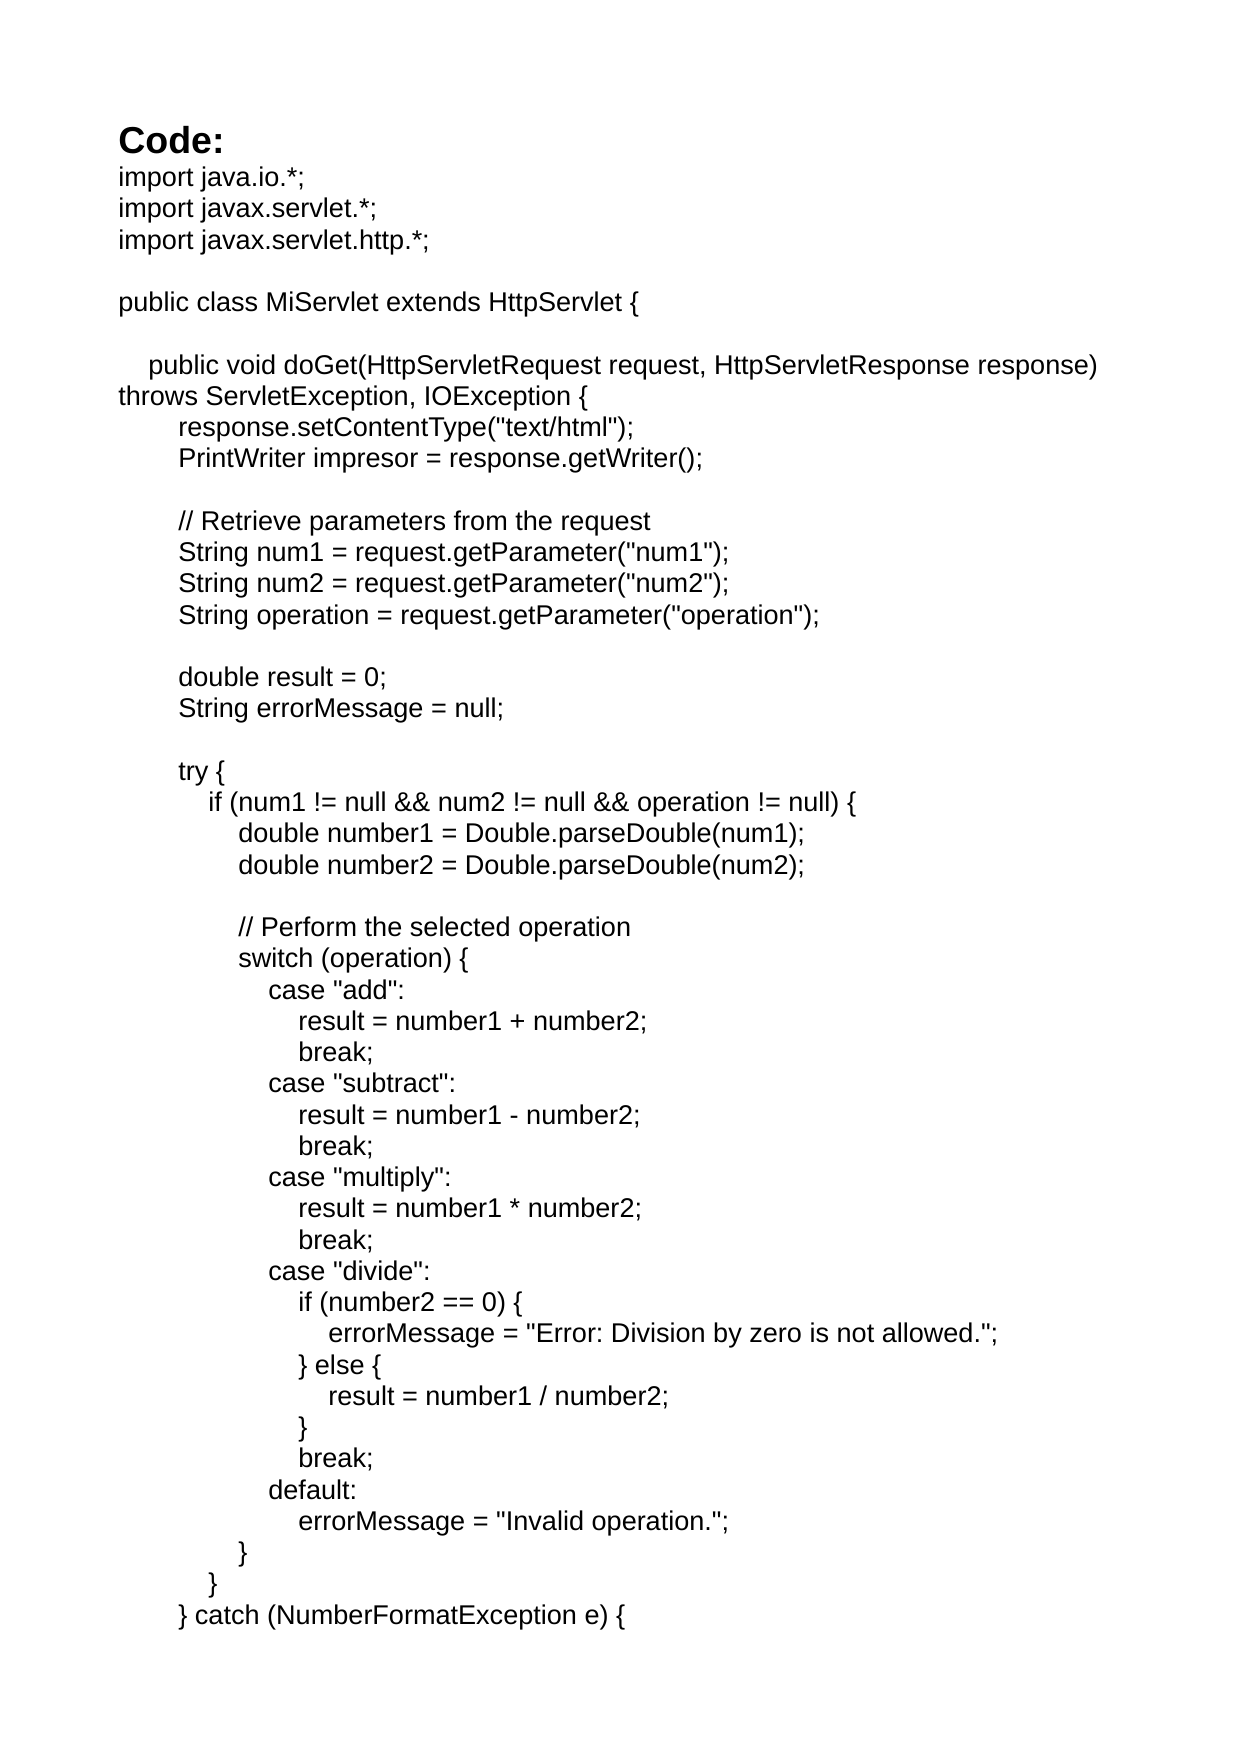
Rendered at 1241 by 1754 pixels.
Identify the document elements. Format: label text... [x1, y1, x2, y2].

text case "divide": [118, 1255, 1122, 1286]
text // Perform the selected operation [118, 911, 1122, 942]
text } [118, 1567, 1122, 1599]
text } [118, 1536, 1122, 1567]
text break; [118, 1130, 1122, 1161]
text result = number1 - number2; [118, 1099, 1122, 1130]
text case "multiply": [118, 1161, 1122, 1192]
text try { [118, 755, 1122, 786]
text if (num1 != null && num2 != null && operation != null) { [118, 786, 1122, 817]
text String errorMessage = null; [118, 692, 1122, 724]
text errorMessage = "Error: Division by zero is not allowed."; [118, 1317, 1122, 1349]
text response.setContentType("text/html"); [118, 411, 1122, 442]
text break; [118, 1036, 1122, 1067]
text result = number1 + number2; [118, 1005, 1122, 1036]
text double result = 0; [118, 661, 1122, 692]
text } catch (NumberFormatException e) { [118, 1599, 1122, 1630]
text case "add": [118, 974, 1122, 1005]
text Code: [118, 118, 1122, 161]
text } else { [118, 1349, 1122, 1380]
text String operation = request.getParameter("operation"); [118, 599, 1122, 630]
text import java.io.*; [118, 161, 1122, 192]
text double number1 = Double.parseDouble(num1); [118, 817, 1122, 849]
text String num2 = request.getParameter("num2"); [118, 567, 1122, 599]
text if (number2 == 0) { [118, 1286, 1122, 1317]
text default: [118, 1474, 1122, 1505]
text errorMessage = "Invalid operation."; [118, 1505, 1122, 1536]
text // Retrieve parameters from the request [118, 505, 1122, 536]
text result = number1 / number2; [118, 1380, 1122, 1411]
text import javax.servlet.http.*; [118, 224, 1122, 255]
text result = number1 * number2; [118, 1192, 1122, 1224]
text } [118, 1411, 1122, 1442]
text import javax.servlet.*; [118, 192, 1122, 224]
text double number2 = Double.parseDouble(num2); [118, 849, 1122, 880]
text switch (operation) { [118, 942, 1122, 974]
text public class MiServlet extends HttpServlet { [118, 286, 1122, 317]
text break; [118, 1442, 1122, 1474]
text public void doGet(HttpServletRequest request, HttpServletResponse response) throws ServletException, IOException { [118, 349, 1122, 411]
text break; [118, 1224, 1122, 1255]
text case "subtract": [118, 1067, 1122, 1099]
text String num1 = request.getParameter("num1"); [118, 536, 1122, 567]
text PrintWriter impresor = response.getWriter(); [118, 442, 1122, 474]
